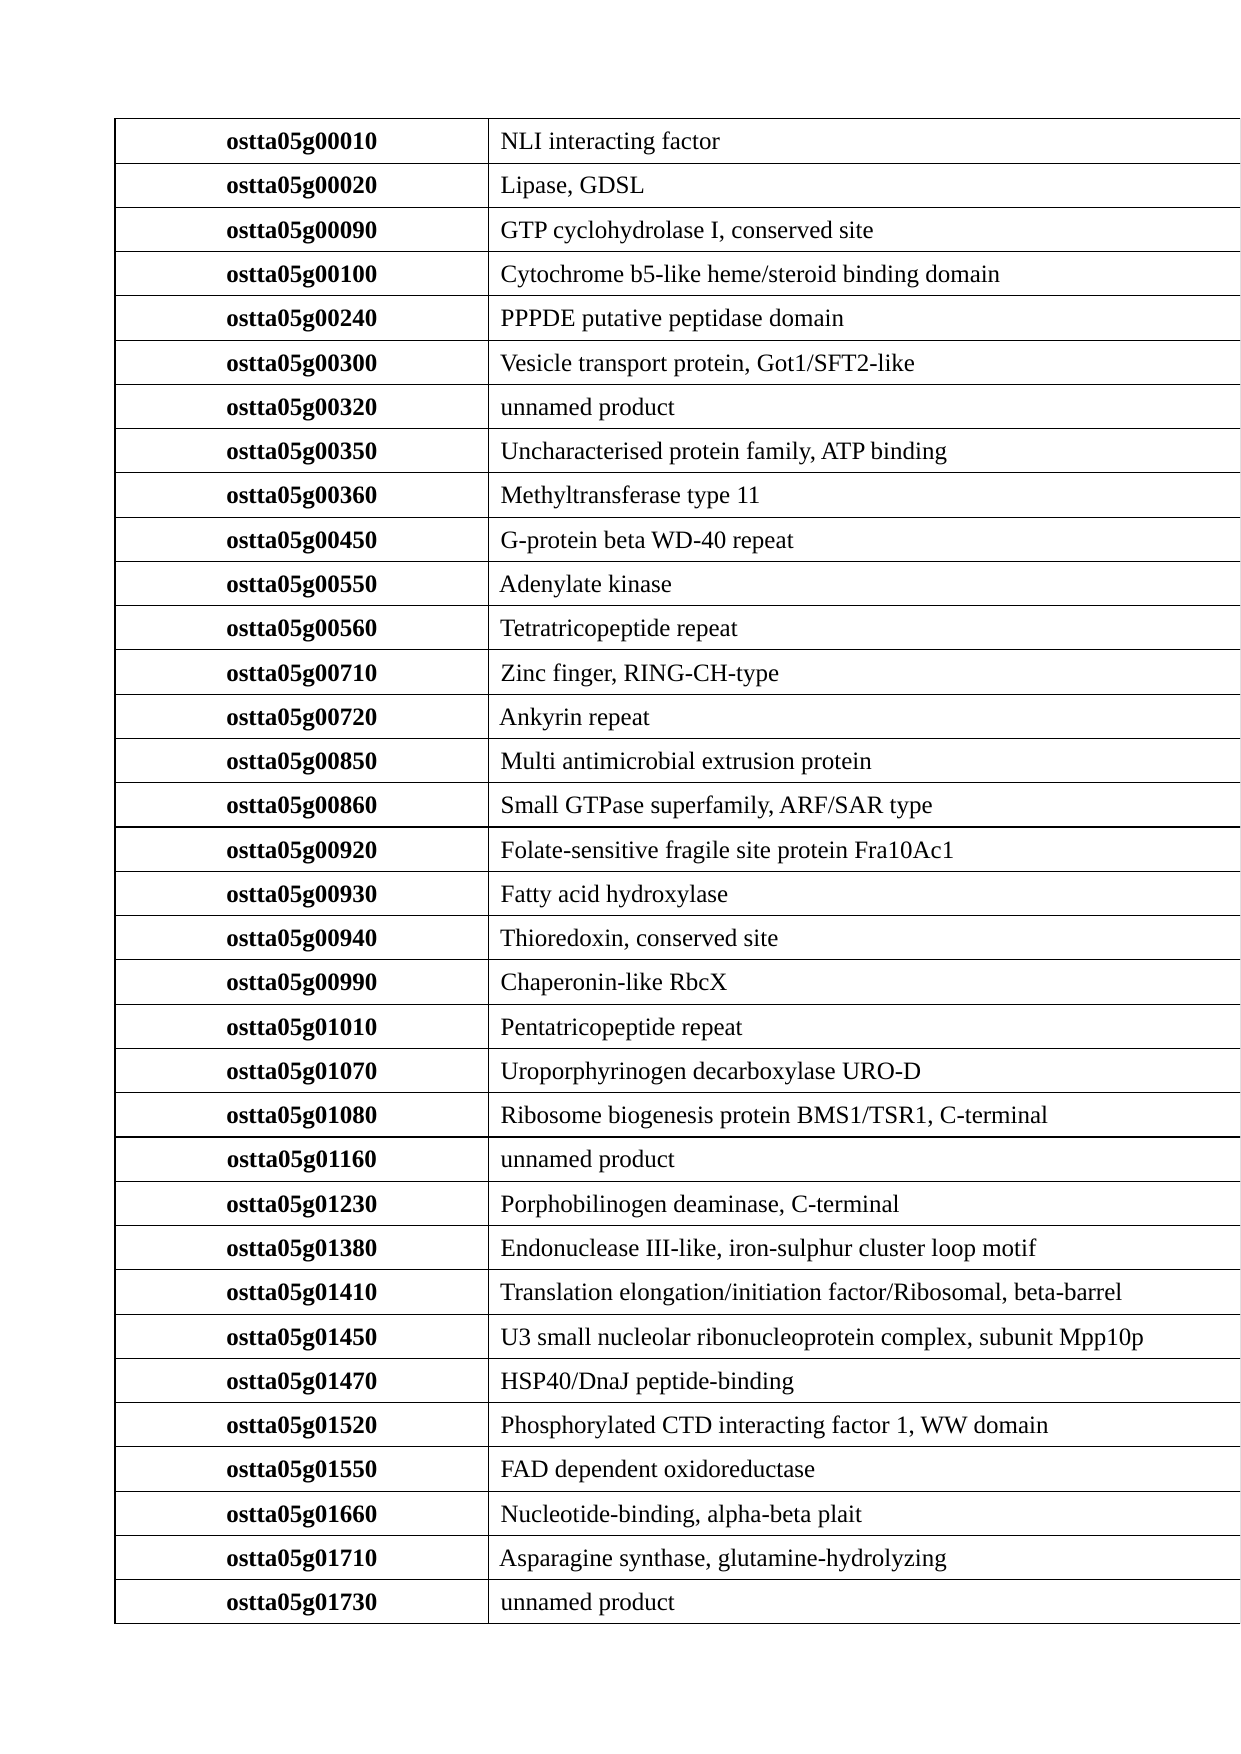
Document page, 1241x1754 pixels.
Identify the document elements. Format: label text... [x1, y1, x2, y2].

table_cell Ankyrin repeat [489, 695, 1240, 738]
table_cell unnamed product [489, 1138, 1240, 1181]
table_cell ostta05g01730 [116, 1580, 488, 1623]
table_cell ostta05g00360 [116, 473, 488, 517]
table_cell ostta05g00350 [116, 429, 488, 472]
table_cell ostta05g00990 [116, 960, 488, 1003]
table_cell Phosphorylated CTD interacting factor 1, WW domain [489, 1403, 1240, 1446]
table_cell Folate-sensitive fragile site protein Fra10Ac1 [489, 828, 1240, 871]
table_cell Chaperonin-like RbcX [489, 960, 1240, 1003]
table_cell GTP cyclohydrolase I, conserved site [489, 208, 1240, 251]
table_cell ostta05g00560 [116, 606, 488, 649]
table_cell Lipase, GDSL [489, 164, 1240, 207]
table_cell ostta05g01380 [116, 1226, 488, 1269]
table_cell ostta05g00010 [116, 119, 488, 162]
table_cell ostta05g01660 [116, 1492, 488, 1535]
table_cell ostta05g01450 [116, 1315, 488, 1358]
table_cell PPPDE putative peptidase domain [489, 296, 1240, 339]
table_cell FAD dependent oxidoreductase [489, 1447, 1240, 1491]
table_cell ostta05g00090 [116, 208, 488, 251]
table_cell unnamed product [489, 385, 1240, 428]
table_cell ostta05g00710 [116, 650, 488, 694]
table_cell ostta05g01080 [116, 1093, 488, 1136]
table_cell ostta05g01470 [116, 1359, 488, 1402]
table_cell U3 small nucleolar ribonucleoprotein complex, subunit Mpp10p [489, 1315, 1240, 1358]
table_cell ostta05g00100 [116, 252, 488, 295]
table_cell Nucleotide-binding, alpha-beta plait [489, 1492, 1240, 1535]
table_cell Pentatricopeptide repeat [489, 1005, 1240, 1048]
table_cell Vesicle transport protein, Got1/SFT2-like [489, 341, 1240, 384]
table_cell ostta05g00300 [116, 341, 488, 384]
table_cell Multi antimicrobial extrusion protein [489, 739, 1240, 782]
table_cell ostta05g00550 [116, 562, 488, 605]
table_cell ostta05g01550 [116, 1447, 488, 1491]
table_cell Zinc finger, RING-CH-type [489, 650, 1240, 694]
table_cell ostta05g01410 [116, 1270, 488, 1313]
table_cell ostta05g00450 [116, 518, 488, 561]
table_cell ostta05g01520 [116, 1403, 488, 1446]
table_cell Thioredoxin, conserved site [489, 916, 1240, 959]
table_cell unnamed product [489, 1580, 1240, 1623]
table_cell ostta05g00920 [116, 828, 488, 871]
table_cell ostta05g01070 [116, 1049, 488, 1092]
table_cell Tetratricopeptide repeat [489, 606, 1240, 649]
table_cell Translation elongation/initiation factor/Ribosomal, beta-barrel [489, 1270, 1240, 1313]
table_cell ostta05g00940 [116, 916, 488, 959]
table_cell ostta05g00320 [116, 385, 488, 428]
table_cell NLI interacting factor [489, 119, 1240, 162]
table_cell ostta05g00850 [116, 739, 488, 782]
table_cell G-protein beta WD-40 repeat [489, 518, 1240, 561]
table_cell ostta05g01160 [116, 1138, 488, 1181]
table_cell Ribosome biogenesis protein BMS1/TSR1, C-terminal [489, 1093, 1240, 1136]
table_cell ostta05g00720 [116, 695, 488, 738]
table_cell ostta05g00020 [116, 164, 488, 207]
table_cell ostta05g00240 [116, 296, 488, 339]
table_cell Adenylate kinase [489, 562, 1240, 605]
table_cell Small GTPase superfamily, ARF/SAR type [489, 783, 1240, 826]
table_cell ostta05g01010 [116, 1005, 488, 1048]
table_cell ostta05g00860 [116, 783, 488, 826]
table_cell Porphobilinogen deaminase, C-terminal [489, 1182, 1240, 1225]
table_cell Asparagine synthase, glutamine-hydrolyzing [489, 1536, 1240, 1579]
table_cell ostta05g01230 [116, 1182, 488, 1225]
table_cell Uroporphyrinogen decarboxylase URO-D [489, 1049, 1240, 1092]
table_cell Endonuclease III-like, iron-sulphur cluster loop motif [489, 1226, 1240, 1269]
table_cell Fatty acid hydroxylase [489, 872, 1240, 915]
table_cell HSP40/DnaJ peptide-binding [489, 1359, 1240, 1402]
table_cell Methyltransferase type 11 [489, 473, 1240, 517]
table_cell ostta05g00930 [116, 872, 488, 915]
table_cell ostta05g01710 [116, 1536, 488, 1579]
table_cell Cytochrome b5-like heme/steroid binding domain [489, 252, 1240, 295]
table_cell Uncharacterised protein family, ATP binding [489, 429, 1240, 472]
